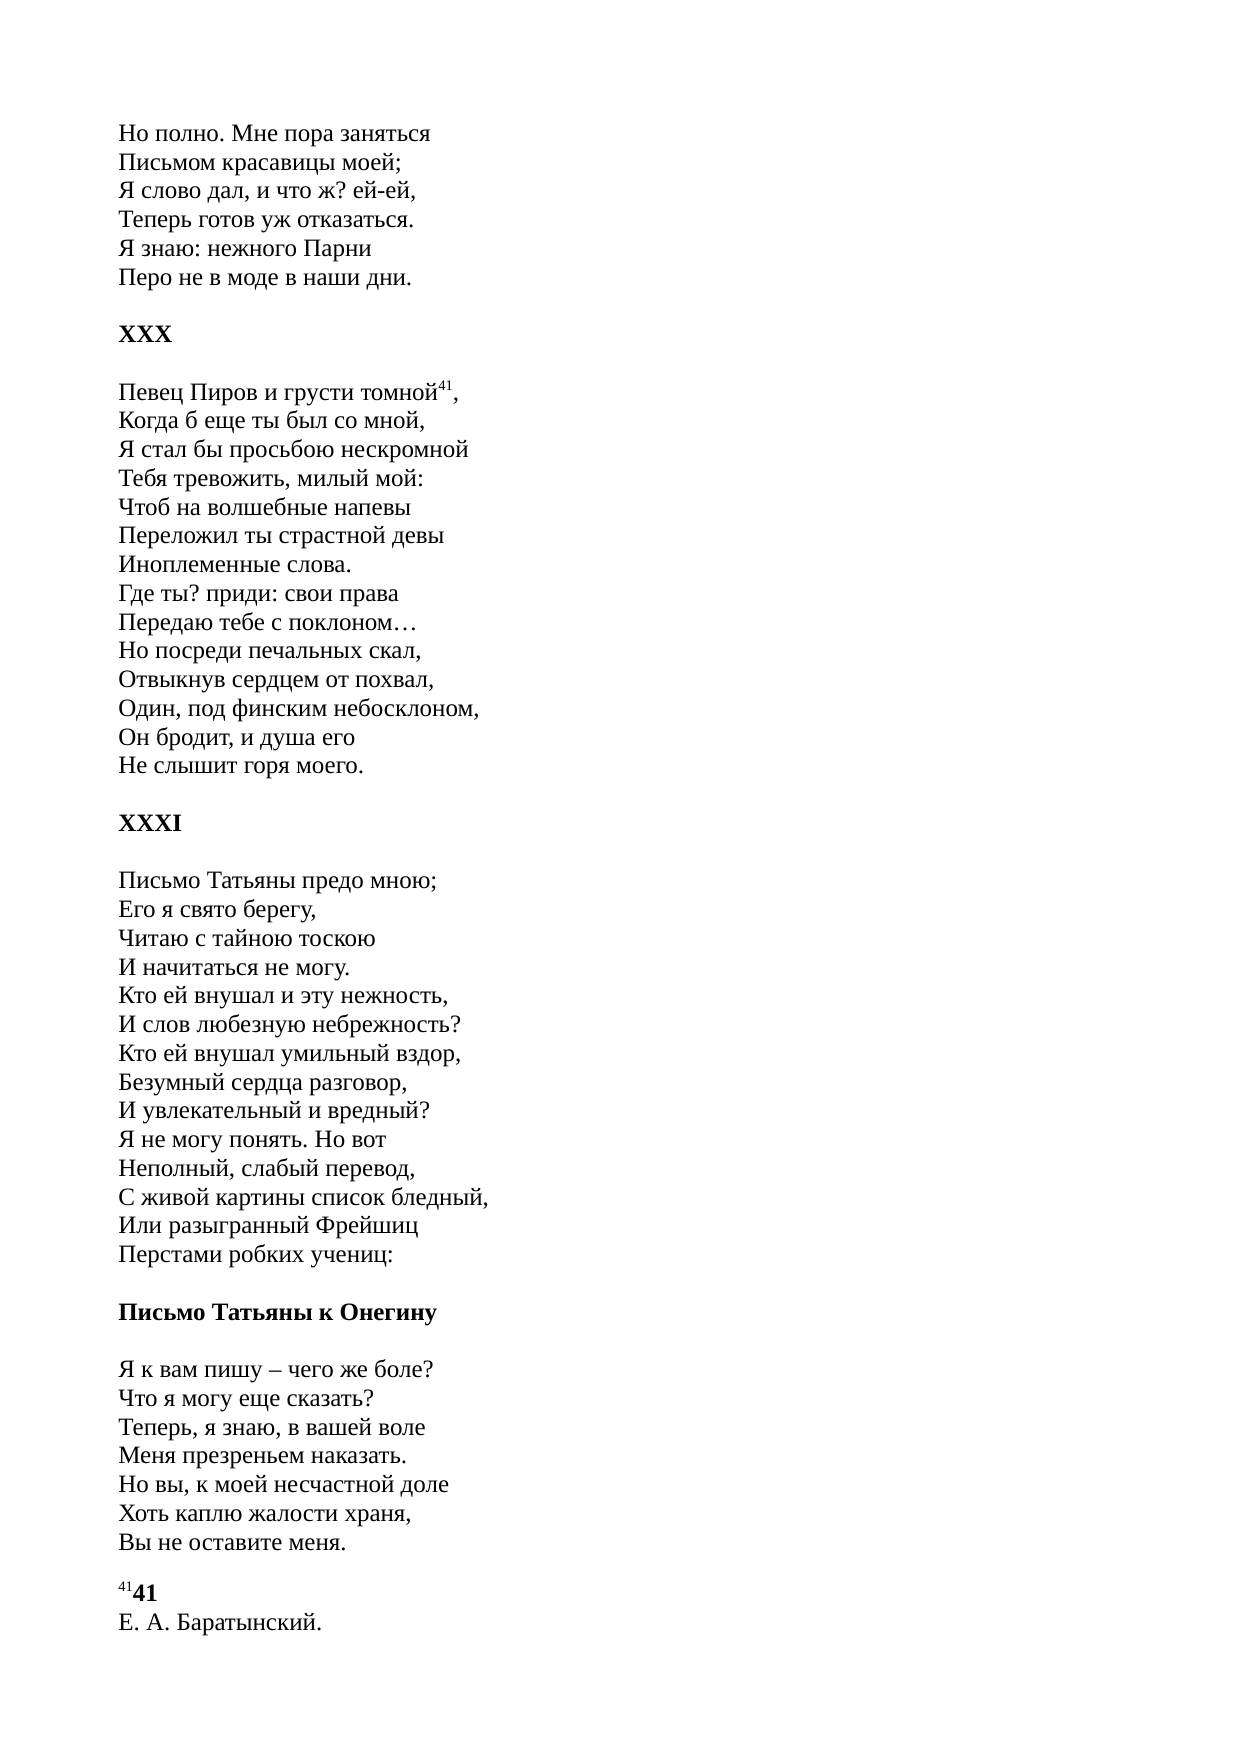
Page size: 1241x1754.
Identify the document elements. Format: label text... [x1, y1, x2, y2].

text Его я свято берегу, [118, 894, 1240, 923]
text Я к вам пишу – чего же боле? [118, 1354, 1240, 1383]
text Он бродит, и душа его [118, 722, 1240, 751]
text Хоть каплю жалости храня, [118, 1498, 1240, 1527]
text Перо не в моде в наши дни. [118, 262, 1240, 291]
text Читаю с тайною тоскою [118, 923, 1240, 952]
text Тебя тревожить, милый мой: [118, 463, 1240, 492]
text Переложил ты страстной девы [118, 521, 1240, 549]
subtitle XXXI [118, 808, 1240, 837]
text Кто ей внушал и эту нежность, [118, 981, 1240, 1009]
text Теперь готов уж отказаться. [118, 204, 1240, 233]
text Меня презреньем наказать. [118, 1441, 1240, 1469]
text Но вы, к моей несчастной доле [118, 1469, 1240, 1498]
text Но полно. Мне пора заняться [118, 118, 1240, 147]
text И увлекательный и вредный? [118, 1096, 1240, 1124]
text Не слышит горя моего. [118, 751, 1240, 779]
text Или разыгранный Фрейшиц [118, 1211, 1240, 1239]
text Кто ей внушал умильный вздор, [118, 1038, 1240, 1067]
text 41 [118, 1578, 1240, 1607]
subtitle XXX [118, 319, 1240, 348]
text Я слово дал, и что ж? ей-ей, [118, 176, 1240, 204]
text Отвыкнув сердцем от похвал, [118, 664, 1240, 693]
text Теперь, я знаю, в вашей воле [118, 1412, 1240, 1441]
text И начитаться не могу. [118, 952, 1240, 981]
text Письмо Татьяны предо мною; [118, 866, 1240, 894]
text Что я могу еще сказать? [118, 1383, 1240, 1412]
text Письмо Татьяны к Онегину [118, 1297, 1240, 1326]
text Где ты? приди: свои права [118, 578, 1240, 607]
text Я не могу понять. Но вот [118, 1124, 1240, 1153]
text Перстами робких учениц: [118, 1239, 1240, 1268]
text И слов любезную небрежность? [118, 1009, 1240, 1038]
text Один, под финским небосклоном, [118, 693, 1240, 722]
text Я стал бы просьбою нескромной [118, 434, 1240, 463]
text Когда б еще ты был со мной, [118, 406, 1240, 434]
text Певец Пиров и грусти томной, [118, 377, 1240, 406]
text Е. А. Баратынский. [118, 1607, 1240, 1636]
text Вы не оставите меня. [118, 1527, 1240, 1556]
text Я знаю: нежного Парни [118, 233, 1240, 262]
text Но посреди печальных скал, [118, 636, 1240, 664]
text С живой картины список бледный, [118, 1182, 1240, 1211]
text Безумный сердца разговор, [118, 1067, 1240, 1096]
text Письмом красавицы моей; [118, 147, 1240, 176]
text Чтоб на волшебные напевы [118, 492, 1240, 521]
text Передаю тебе с поклоном… [118, 607, 1240, 636]
text Неполный, слабый перевод, [118, 1153, 1240, 1182]
text Иноплеменные слова. [118, 549, 1240, 578]
